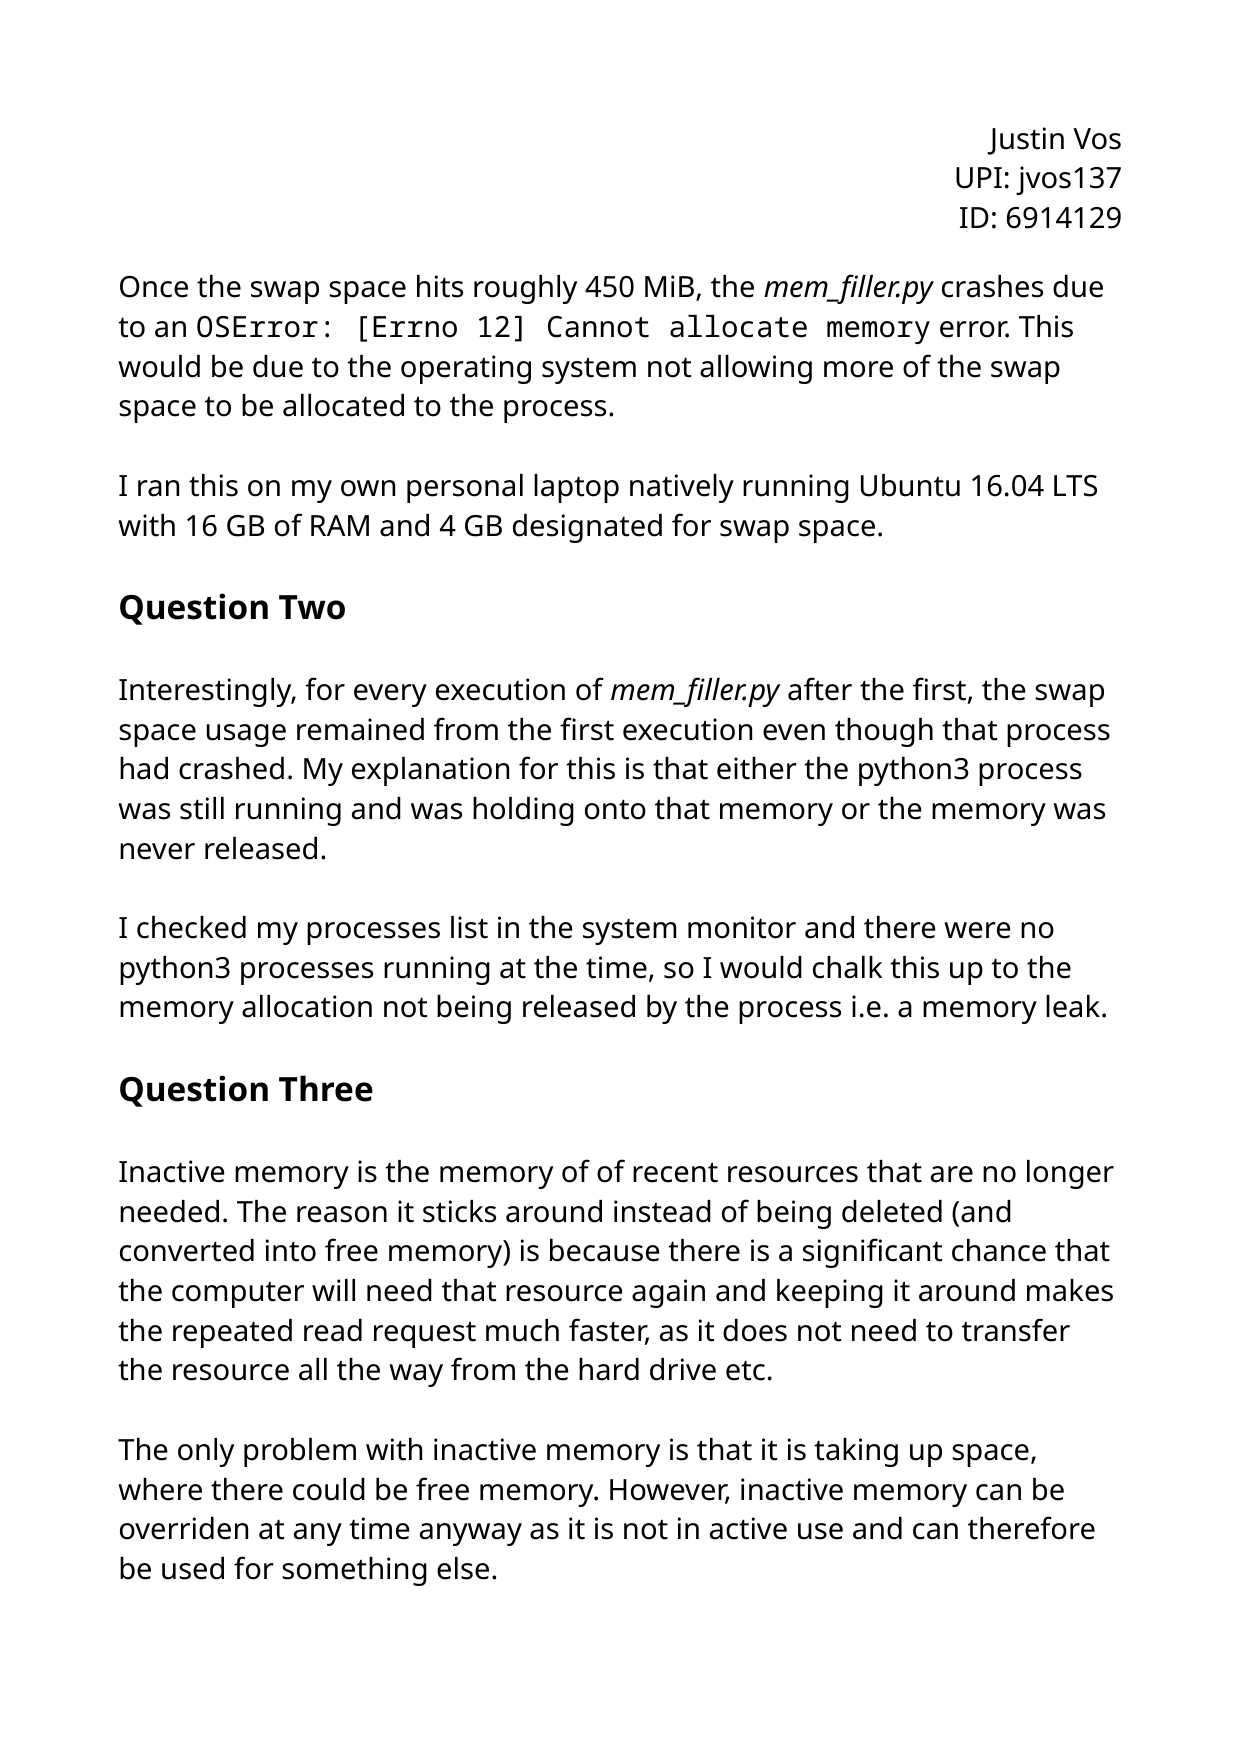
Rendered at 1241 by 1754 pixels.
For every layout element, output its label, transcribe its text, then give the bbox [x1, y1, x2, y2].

text Inactive memory is the memory of of recent resources that are no longer needed. The reason it sticks around instead of being deleted (and converted into free memory) is because there is a significant chance that the computer will need that resource again and keeping it around makes the repeated read request much faster, as it does not need to transfer the resource all the way from the hard drive etc. [118, 1151, 1122, 1389]
text I checked my processes list in the system monitor and there were no python3 processes running at the time, so I would chalk this up to the memory allocation not being released by the process i.e. a memory leak. [118, 907, 1122, 1026]
text The only problem with inactive memory is that it is taking up space, where there could be free memory. However, inactive memory can be overriden at any time anyway as it is not in active use and can therefore be used for something else. [118, 1429, 1122, 1588]
text Question Two [118, 584, 1122, 629]
text Once the swap space hits roughly 450 MiB, the mem_filler.py crashes due to an OSError: [Errno 12] Cannot allocate memory error. This would be due to the operating system not allowing more of the swap space to be allocated to the process. [118, 267, 1122, 425]
text I ran this on my own personal laptop natively running Ubuntu 16.04 LTS with 16 GB of RAM and 4 GB designated for swap space. [118, 465, 1122, 544]
text Interestingly, for every execution of mem_filler.py after the first, the swap space usage remained from the first execution even though that process had crashed. My explanation for this is that either the python3 process was still running and was holding onto that memory or the memory was never released. [118, 669, 1122, 868]
text Question Three [118, 1066, 1122, 1112]
